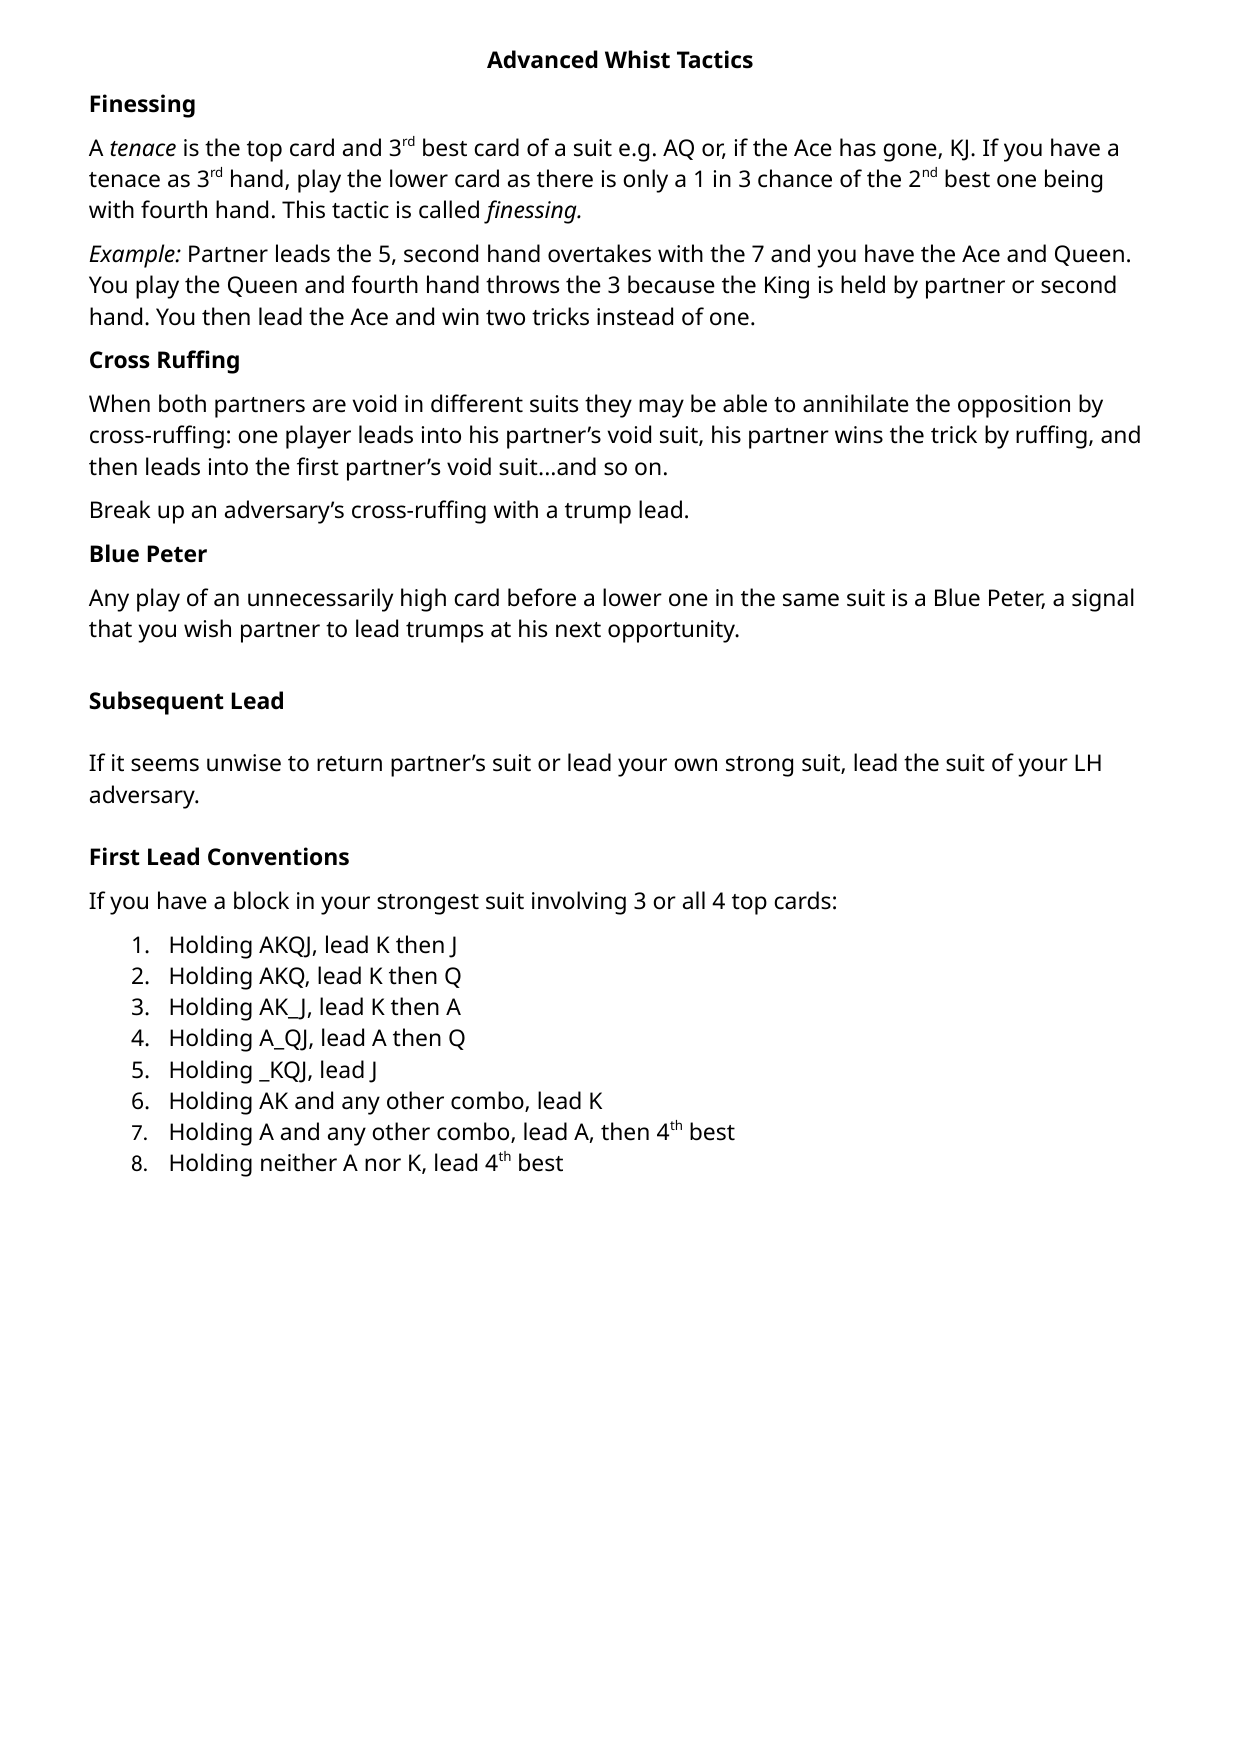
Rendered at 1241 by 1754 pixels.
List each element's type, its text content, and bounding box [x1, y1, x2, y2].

list Holding AKQ, lead K then Q [131, 960, 1152, 991]
list Holding A and any other combo, lead A, then 4th best [131, 1116, 1152, 1147]
text A tenace is the top card and 3rd best card of a suit e.g. AQ or, if the Ace has gone, KJ. If you have a tenace as 3rd hand, play the lower card as there is only a 1 in 3 chance of the 2nd best one being with fourth hand. This tactic is called finessing. [89, 132, 1152, 226]
text Any play of an unnecessarily high card before a lower one in the same suit is a Blue Peter, a signal that you wish partner to lead trumps at his next opportunity. [89, 582, 1152, 644]
list Holding A_QJ, lead A then Q [131, 1022, 1152, 1054]
text If it seems unwise to return partner’s suit or lead your own strong suit, lead the suit of your LH adversary. [89, 747, 1152, 810]
list Holding AK_J, lead K then A [131, 991, 1152, 1022]
list Holding AK and any other combo, lead K [131, 1085, 1152, 1116]
text Blue Peter [89, 538, 1152, 569]
text Cross Ruffing [89, 344, 1152, 376]
text First Lead Conventions [89, 841, 1152, 872]
text Break up an adversary’s cross-ruffing with a trump lead. [89, 494, 1152, 526]
list Holding _KQJ, lead J [131, 1054, 1152, 1085]
text When both partners are void in different suits they may be able to annihilate the opposition by cross-ruffing: one player leads into his partner’s void suit, his partner wins the trick by ruffing, and then leads into the first partner’s void suit...and so on. [89, 388, 1152, 482]
text Finessing [89, 88, 1152, 119]
list Holding AKQJ, lead K then J [131, 929, 1152, 960]
list Holding neither A nor K, lead 4th best [131, 1147, 1152, 1179]
text Subsequent Lead [89, 685, 1152, 716]
text Example: Partner leads the 5, second hand overtakes with the 7 and you have the Ace and Queen. You play the Queen and fourth hand throws the 3 because the King is held by partner or second hand. You then lead the Ace and win two tricks instead of one. [89, 238, 1152, 332]
text Advanced Whist Tactics [89, 44, 1152, 76]
text If you have a block in your strongest suit involving 3 or all 4 top cards: [89, 885, 1152, 916]
